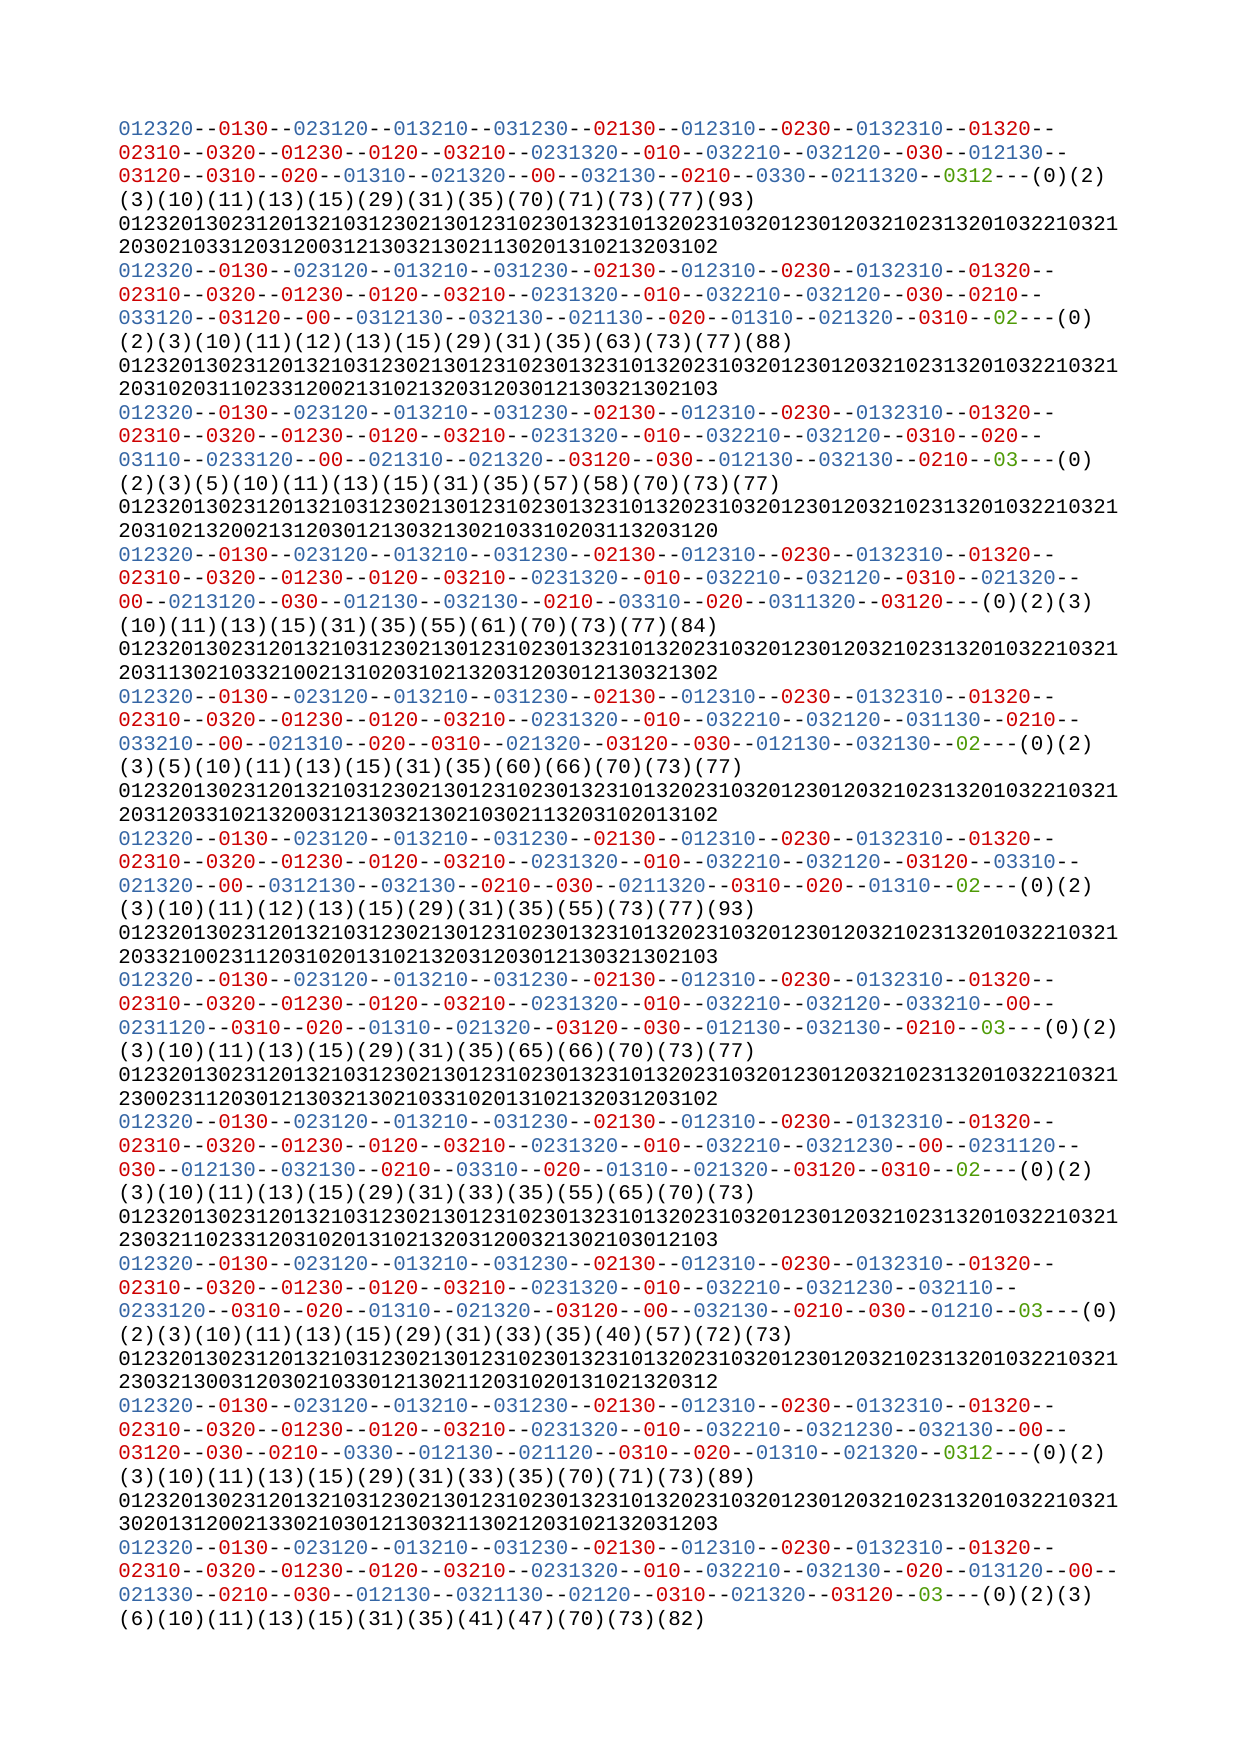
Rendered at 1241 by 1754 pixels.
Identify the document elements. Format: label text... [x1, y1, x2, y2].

text 01232013023120132103123021301231023013231013202310320123012032102313201032210321203113021033210021310203102132031203012130321302 [118, 638, 1122, 686]
text 012320--0130--023120--013210--031230--02130--012310--0230--0132310--01320--02310--0320--01230--0120--03210--0231320--010--032210--0321230--032110--0233120--0310--020--01310--021320--03120--00--032130--0210--030--01210--03---(0)(2)(3)(10)(11)(13)(15)(29)(31)(33)(35)(40)(57)(72)(73) [118, 1253, 1122, 1348]
text 01232013023120132103123021301231023013231013202310320123012032102313201032210321230321300312030210330121302112031020131021320312 [118, 1348, 1122, 1395]
text 01232013023120132103123021301231023013231013202310320123012032102313201032210321203102132002131203012130321302103310203113203120 [118, 496, 1122, 544]
text 01232013023120132103123021301231023013231013202310320123012032102313201032210321203321002311203102013102132031203012130321302103 [118, 922, 1122, 969]
text 012320--0130--023120--013210--031230--02130--012310--0230--0132310--01320--02310--0320--01230--0120--03210--0231320--010--032210--032120--031130--0210--033210--00--021310--020--0310--021320--03120--030--012130--032130--02---(0)(2)(3)(5)(10)(11)(13)(15)(31)(35)(60)(66)(70)(73)(77) [118, 686, 1122, 780]
text 012320--0130--023120--013210--031230--02130--012310--0230--0132310--01320--02310--0320--01230--0120--03210--0231320--010--032210--032120--0310--021320--00--0213120--030--012130--032130--0210--03310--020--0311320--03120---(0)(2)(3)(10)(11)(13)(15)(31)(35)(55)(61)(70)(73)(77)(84) [118, 544, 1122, 638]
text 012320--0130--023120--013210--031230--02130--012310--0230--0132310--01320--02310--0320--01230--0120--03210--0231320--010--032210--032120--030--0210--033120--03120--00--0312130--032130--021130--020--01310--021320--0310--02---(0)(2)(3)(10)(11)(12)(13)(15)(29)(31)(35)(63)(73)(77)(88) [118, 260, 1122, 354]
text 01232013023120132103123021301231023013231013202310320123012032102313201032210321230321102331203102013102132031200321302103012103 [118, 1206, 1122, 1253]
text 01232013023120132103123021301231023013231013202310320123012032102313201032210321203120331021320031213032130210302113203102013102 [118, 780, 1122, 827]
text 012320--0130--023120--013210--031230--02130--012310--0230--0132310--01320--02310--0320--01230--0120--03210--0231320--010--032210--032120--03120--03310--021320--00--0312130--032130--0210--030--0211320--0310--020--01310--02---(0)(2)(3)(10)(11)(12)(13)(15)(29)(31)(35)(55)(73)(77)(93) [118, 827, 1122, 922]
text 01232013023120132103123021301231023013231013202310320123012032102313201032210321302013120021330210301213032113021203102132031203 [118, 1489, 1122, 1537]
text 012320--0130--023120--013210--031230--02130--012310--0230--0132310--01320--02310--0320--01230--0120--03210--0231320--010--032210--032120--033210--00--0231120--0310--020--01310--021320--03120--030--012130--032130--0210--03---(0)(2)(3)(10)(11)(13)(15)(29)(31)(35)(65)(66)(70)(73)(77) [118, 969, 1122, 1064]
text 012320--0130--023120--013210--031230--02130--012310--0230--0132310--01320--02310--0320--01230--0120--03210--0231320--010--032210--032120--0310--020--03110--0233120--00--021310--021320--03120--030--012130--032130--0210--03---(0)(2)(3)(5)(10)(11)(13)(15)(31)(35)(57)(58)(70)(73)(77) [118, 402, 1122, 496]
text 012320--0130--023120--013210--031230--02130--012310--0230--0132310--01320--02310--0320--01230--0120--03210--0231320--010--032210--0321230--00--0231120--030--012130--032130--0210--03310--020--01310--021320--03120--0310--02---(0)(2)(3)(10)(11)(13)(15)(29)(31)(33)(35)(55)(65)(70)(73) [118, 1111, 1122, 1206]
text 01232013023120132103123021301231023013231013202310320123012032102313201032210321230023112030121303213021033102013102132031203102 [118, 1064, 1122, 1111]
text 012320--0130--023120--013210--031230--02130--012310--0230--0132310--01320--02310--0320--01230--0120--03210--0231320--010--032210--032130--020--013120--00--021330--0210--030--012130--0321130--02120--0310--021320--03120--03---(0)(2)(3)(6)(10)(11)(13)(15)(31)(35)(41)(47)(70)(73)(82) [118, 1537, 1122, 1631]
text 012320--0130--023120--013210--031230--02130--012310--0230--0132310--01320--02310--0320--01230--0120--03210--0231320--010--032210--0321230--032130--00--03120--030--0210--0330--012130--021120--0310--020--01310--021320--0312---(0)(2)(3)(10)(11)(13)(15)(29)(31)(33)(35)(70)(71)(73)(89) [118, 1395, 1122, 1489]
text 012320--0130--023120--013210--031230--02130--012310--0230--0132310--01320--02310--0320--01230--0120--03210--0231320--010--032210--032120--030--012130--03120--0310--020--01310--021320--00--032130--0210--0330--0211320--0312---(0)(2)(3)(10)(11)(13)(15)(29)(31)(35)(70)(71)(73)(77)(93) [118, 118, 1122, 213]
text 01232013023120132103123021301231023013231013202310320123012032102313201032210321203102031102331200213102132031203012130321302103 [118, 354, 1122, 402]
text 01232013023120132103123021301231023013231013202310320123012032102313201032210321203021033120312003121303213021130201310213203102 [118, 213, 1122, 260]
